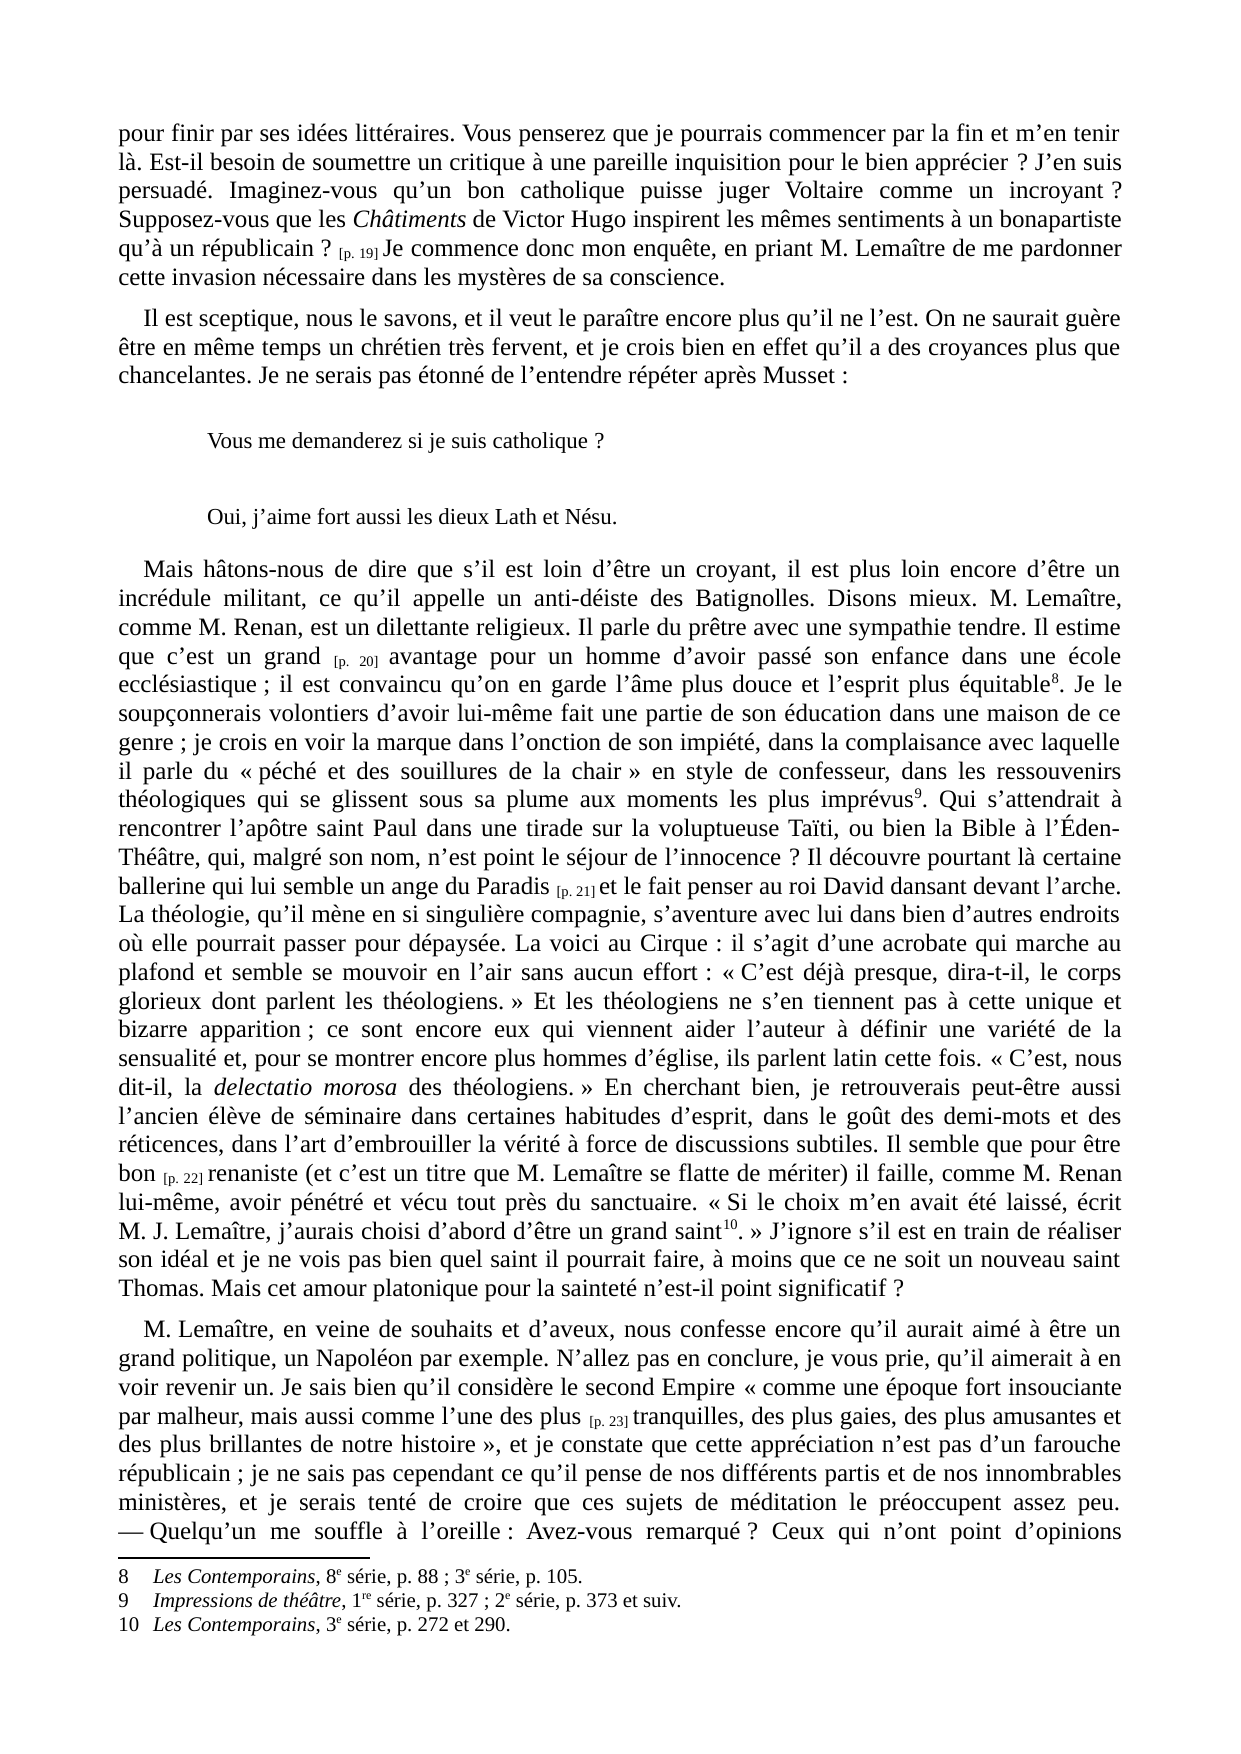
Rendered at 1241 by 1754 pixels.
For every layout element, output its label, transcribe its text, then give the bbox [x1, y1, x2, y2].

text Mais hâtons-nous de dire que s’il est loin d’être un croyant, il est plus loin encore d’être un incrédule militant, ce qu’il appelle un anti-déiste des Batignolles. Disons mieux. M. Lemaître, comme M. Renan, est un dilettante religieux. Il parle du prêtre avec une sympathie tendre. Il estime que c’est un grand [p. 20] avantage pour un homme d’avoir passé son enfance dans une école ecclésiastique ; il est convaincu qu’on en garde l’âme plus douce et l’esprit plus équitable. Je le soupçonnerais volontiers d’avoir lui-même fait une partie de son éducation dans une maison de ce genre ; je crois en voir la marque dans l’onction de son impiété, dans la complaisance avec laquelle il parle du « péché et des souillures de la chair » en style de confesseur, dans les ressouvenirs théologiques qui se glissent sous sa plume aux moments les plus imprévus. Qui s’attendrait à rencontrer l’apôtre saint Paul dans une tirade sur la voluptueuse Taïti, ou bien la Bible à l’Éden-Théâtre, qui, malgré son nom, n’est point le séjour de l’innocence ? Il découvre pourtant là certaine ballerine qui lui semble un ange du Paradis [p. 21] et le fait penser au roi David dansant devant l’arche. La théologie, qu’il mène en si singulière compagnie, s’aventure avec lui dans bien d’autres endroits où elle pourrait passer pour dépaysée. La voici au Cirque : il s’agit d’une acrobate qui marche au plafond et semble se mouvoir en l’air sans aucun effort : « C’est déjà presque, dira-t-il, le corps glorieux dont parlent les théologiens. » Et les théologiens ne s’en tiennent pas à cette unique et bizarre apparition ; ce sont encore eux qui viennent aider l’auteur à définir une variété de la sensualité et, pour se montrer encore plus hommes d’église, ils parlent latin cette fois. « C’est, nous dit-il, la delectatio morosa des théologiens. » En cherchant bien, je retrouverais peut-être aussi l’ancien élève de séminaire dans certaines habitudes d’esprit, dans le goût des demi-mots et des réticences, dans l’art d’embrouiller la vérité à force de discussions subtiles. Il semble que pour être bon [p. 22] renaniste (et c’est un titre que M. Lemaître se flatte de mériter) il faille, comme M. Renan lui-même, avoir pénétré et vécu tout près du sanctuaire. « Si le choix m’en avait été laissé, écrit M. J. Lemaître, j’aurais choisi d’abord d’être un grand saint. » J’ignore s’il est en train de réaliser son idéal et je ne vois pas bien quel saint il pourrait faire, à moins que ce ne soit un nouveau saint Thomas. Mais cet amour platonique pour la sainteté n’est-il point significatif ? [118, 554, 1122, 1302]
text Les Contemporains, 3e série, p. 272 et 290. [118, 1612, 1122, 1636]
text Oui, j’aime fort aussi les dieux Lath et Nésu. [207, 503, 1122, 529]
text Vous me demanderez si je suis catholique ? [207, 427, 1122, 453]
text Il est sceptique, nous le savons, et il veut le paraître encore plus qu’il ne l’est. On ne saurait guère être en même temps un chrétien très fervent, et je crois bien en effet qu’il a des croyances plus que chancelantes. Je ne serais pas étonné de l’entendre répéter après Musset : [118, 303, 1122, 389]
text Impressions de théâtre, 1re série, p. 327 ; 2e série, p. 373 et suiv. [118, 1588, 1122, 1612]
text pour finir par ses idées littéraires. Vous penserez que je pourrais commencer par la fin et m’en tenir là. Est-il besoin de soumettre un critique à une pareille inquisition pour le bien apprécier ? J’en suis persuadé. Imaginez-vous qu’un bon catholique puisse juger Voltaire comme un incroyant ? Supposez-vous que les Châtiments de Victor Hugo inspirent les mêmes sentiments à un bonapartiste qu’à un républicain ? [p. 19] Je commence donc mon enquête, en priant M. Lemaître de me pardonner cette invasion nécessaire dans les mystères de sa conscience. [118, 118, 1122, 291]
text Les Contemporains, 8e série, p. 88 ; 3e série, p. 105. [118, 1564, 1122, 1588]
text M. Lemaître, en veine de souhaits et d’aveux, nous confesse encore qu’il aurait aimé à être un grand politique, un Napoléon par exemple. N’allez pas en conclure, je vous prie, qu’il aimerait à en voir revenir un. Je sais bien qu’il considère le second Empire « comme une époque fort insouciante par malheur, mais aussi comme l’une des plus [p. 23] tranquilles, des plus gaies, des plus amusantes et des plus brillantes de notre histoire », et je constate que cette appréciation n’est pas d’un farouche républicain ; je ne sais pas cependant ce qu’il pense de nos différents partis et de nos innombrables ministères, et je serais tenté de croire que ces sujets de méditation le préoccupent assez peu. — Quelqu’un me souffle à l’oreille : Avez-vous remarqué ? Ceux qui n’ont point d’opinions [118, 1314, 1122, 1544]
